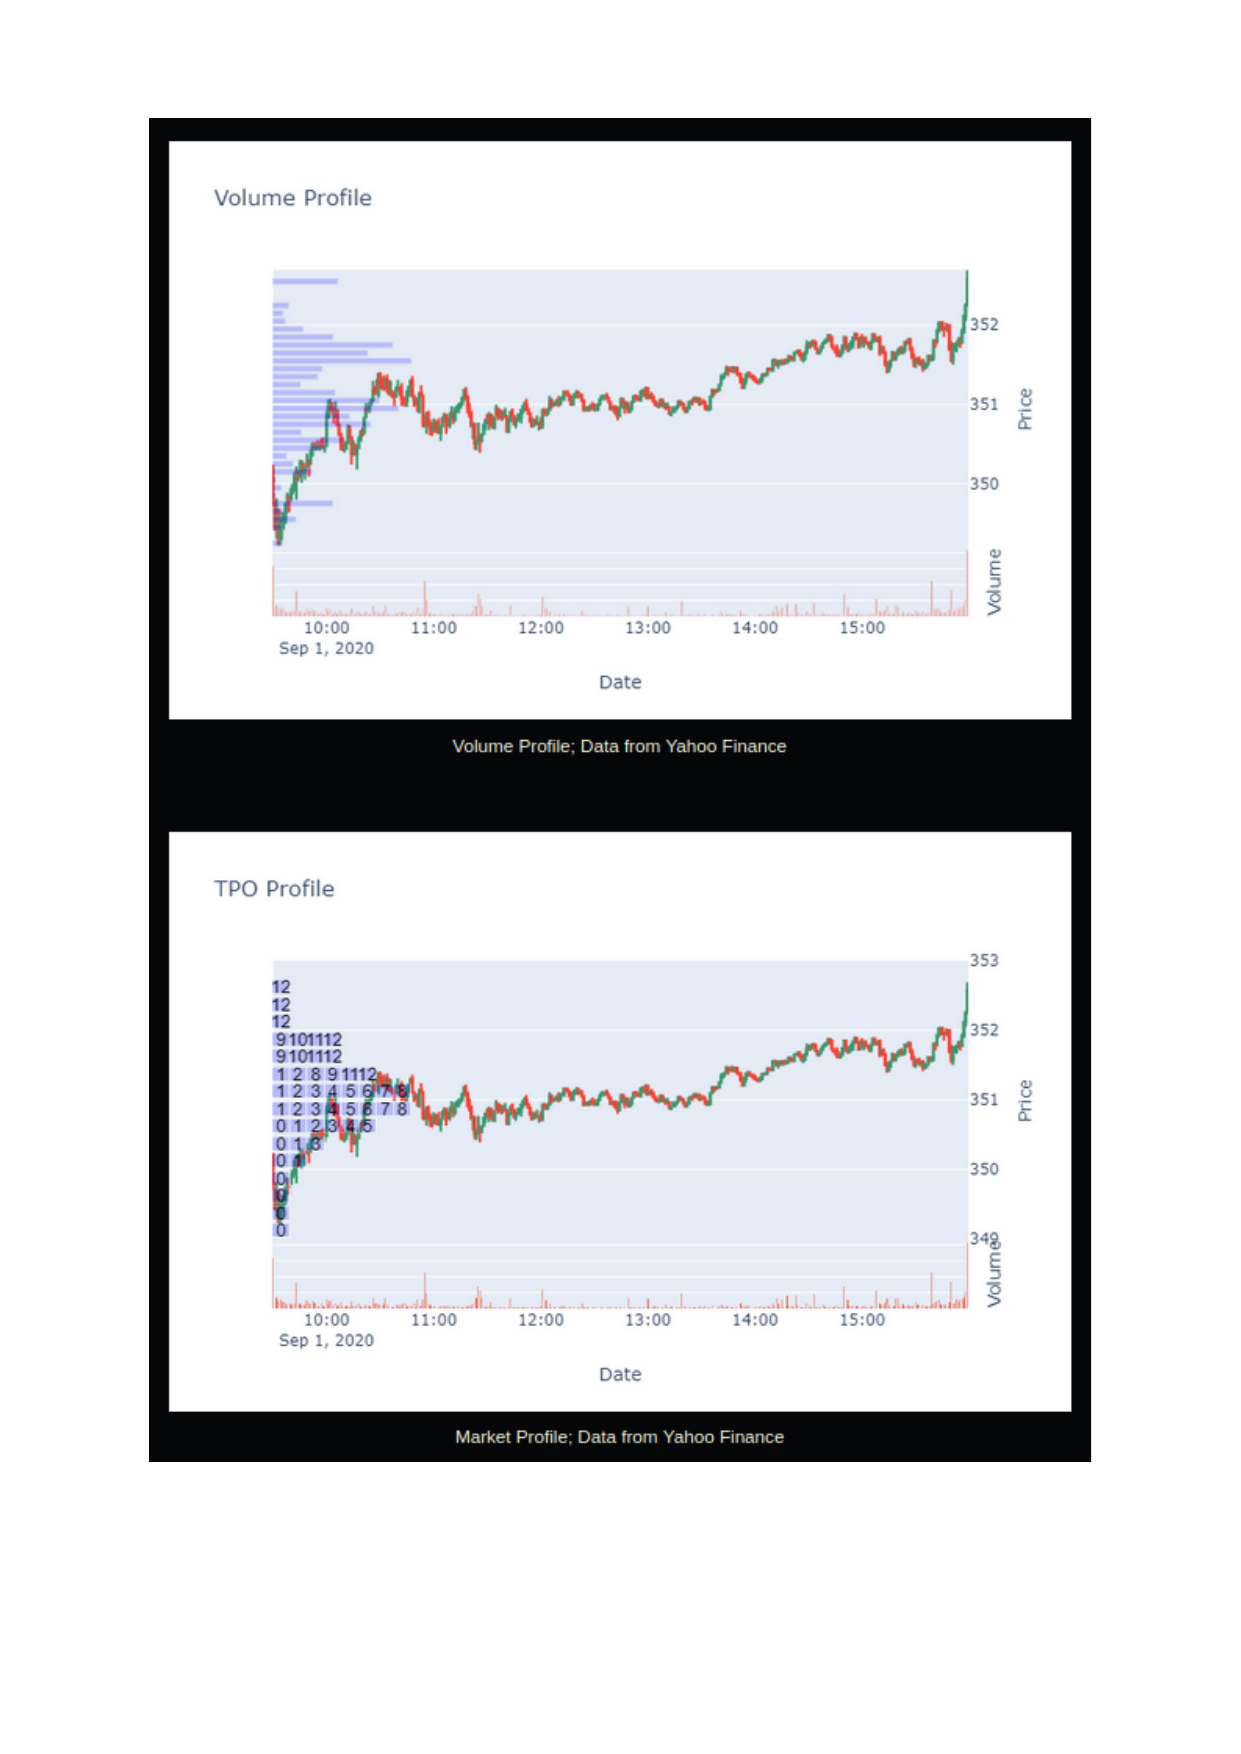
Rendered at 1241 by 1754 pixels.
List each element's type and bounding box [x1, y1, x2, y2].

picture [149, 118, 1092, 1462]
